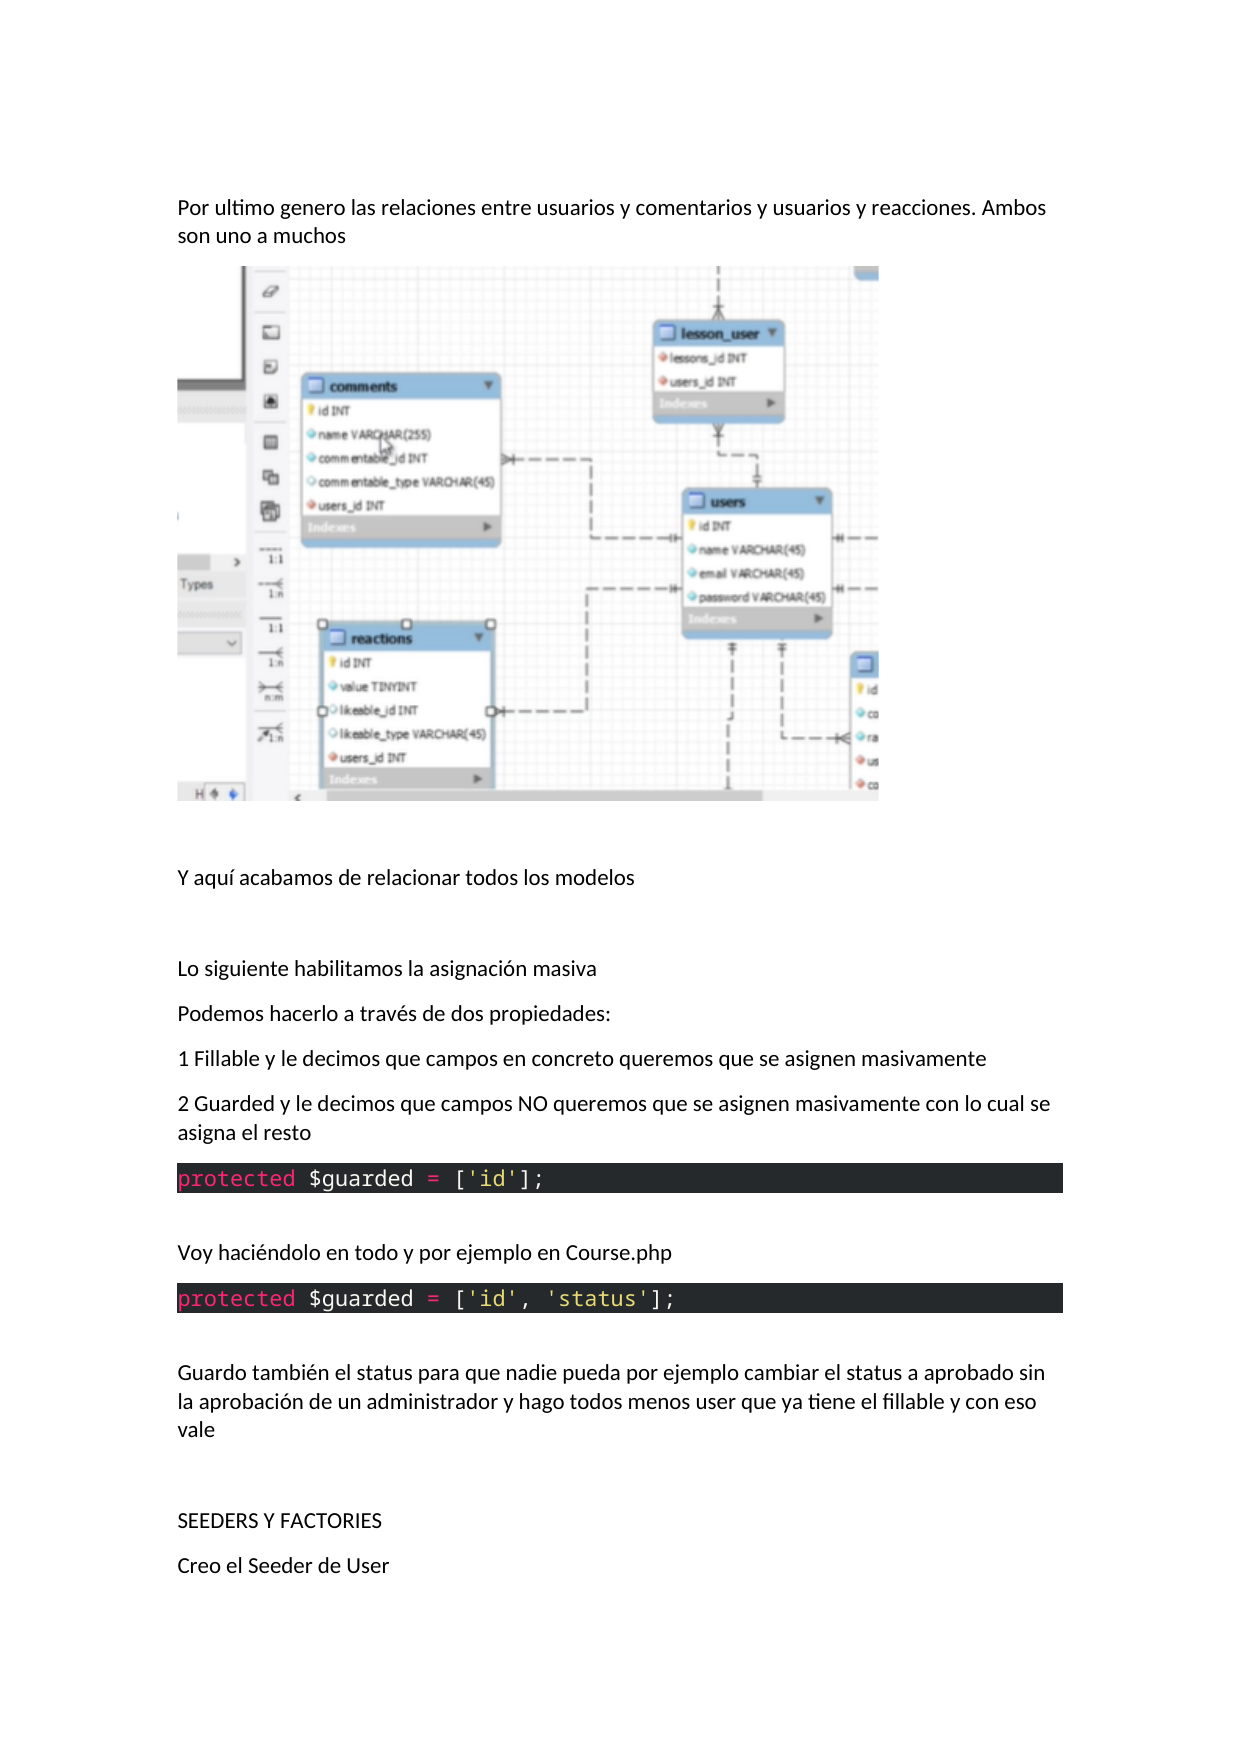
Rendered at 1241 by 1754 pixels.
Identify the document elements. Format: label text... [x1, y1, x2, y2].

text 1 Fillable y le decimos que campos en concreto queremos que se asignen masivamente [177, 1044, 1063, 1072]
text protected $guarded = ['id', 'status']; [177, 1283, 1063, 1313]
text Guardo también el status para que nadie pueda por ejemplo cambiar el status a aprobado sin la aprobación de un administrador y hago todos menos user que ya tiene el fillable y con eso vale [177, 1358, 1063, 1443]
text 2 Guarded y le decimos que campos NO queremos que se asignen masivamente con lo cual se asigna el resto [177, 1089, 1063, 1146]
text Podemos hacerlo a través de dos propiedades: [177, 999, 1063, 1027]
text Por ultimo genero las relaciones entre usuarios y comentarios y usuarios y reacciones. Ambos son uno a muchos [177, 193, 1063, 249]
text SEEDERS Y FACTORIES [177, 1506, 1063, 1534]
text Voy haciéndolo en todo y por ejemplo en Course.php [177, 1238, 1063, 1266]
text Y aquí acabamos de relacionar todos los modelos [177, 863, 1063, 891]
text Lo siguiente habilitamos la asignación masiva [177, 954, 1063, 982]
text Creo el Seeder de User [177, 1551, 1063, 1579]
text protected $guarded = ['id']; [177, 1163, 1063, 1193]
